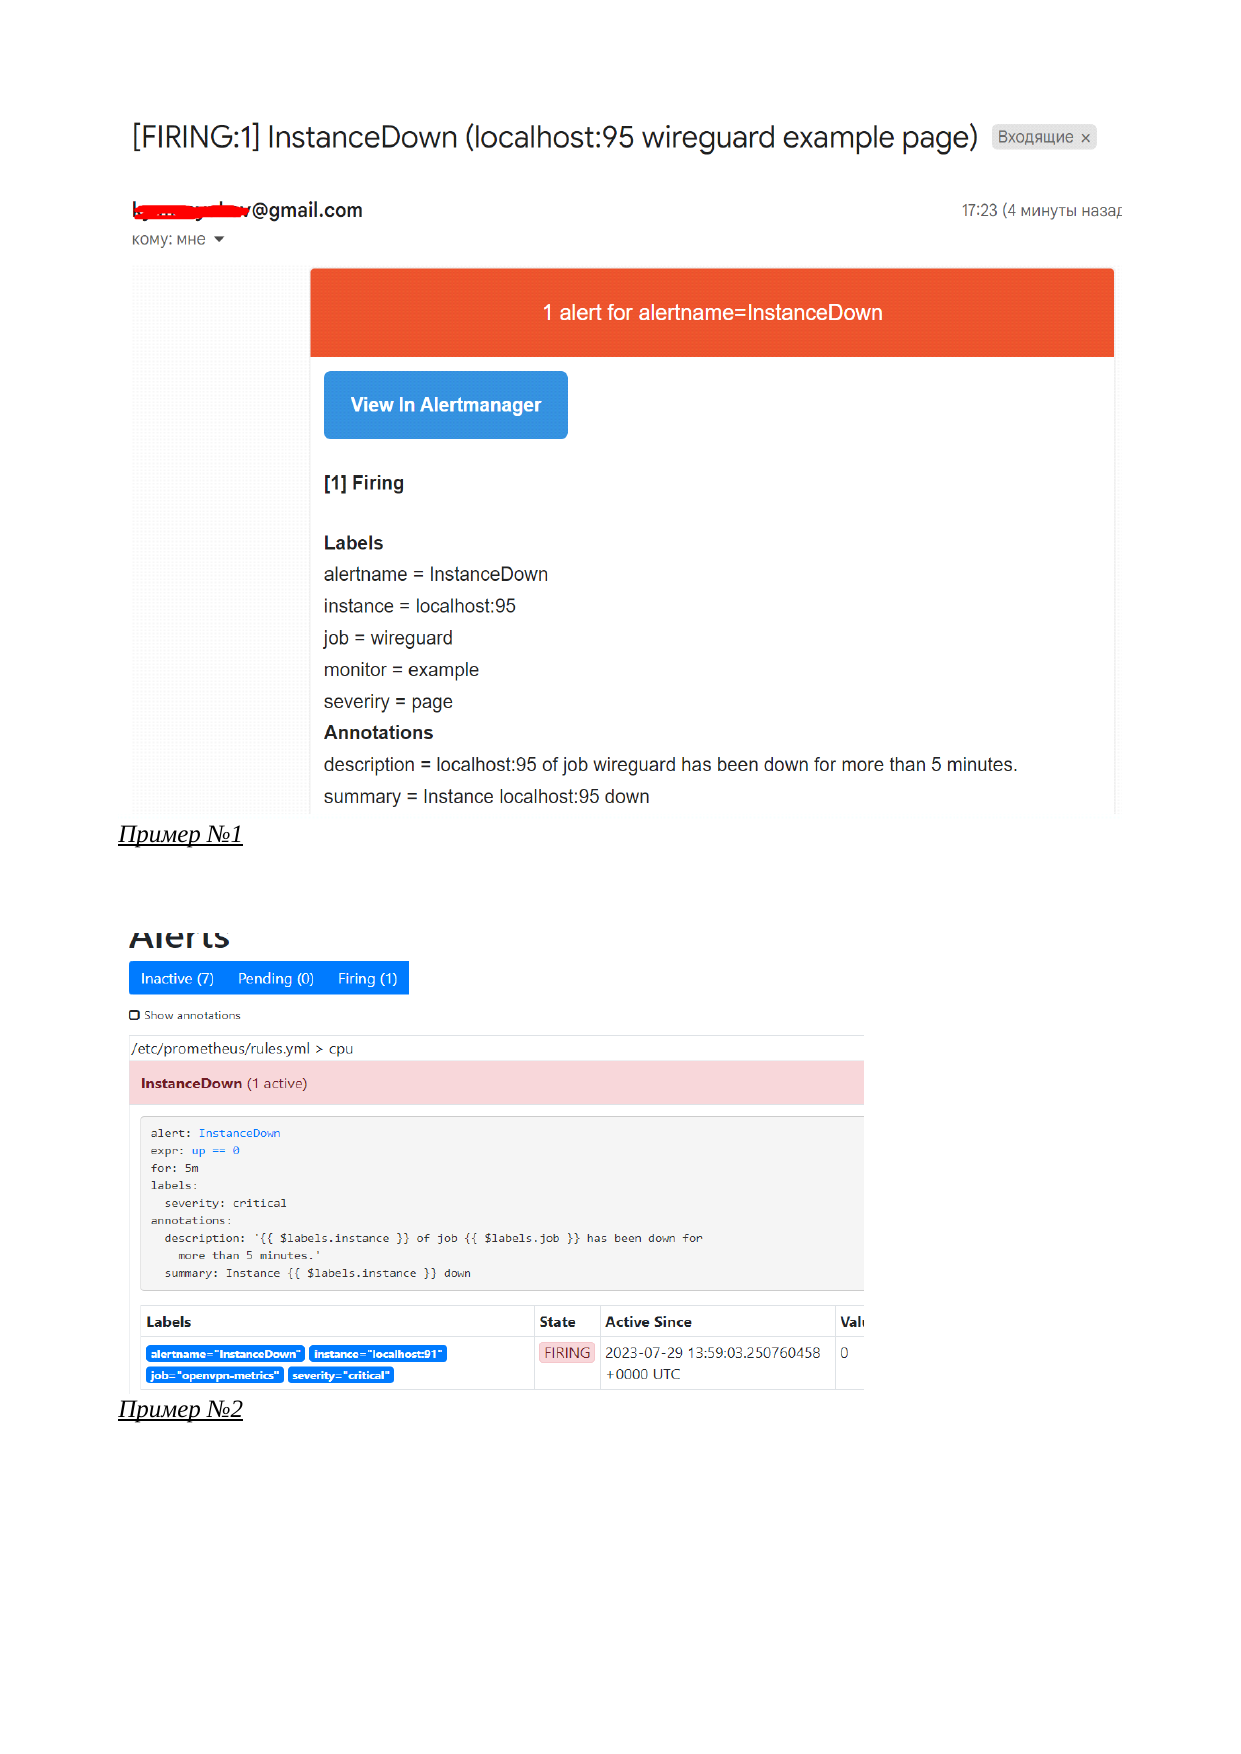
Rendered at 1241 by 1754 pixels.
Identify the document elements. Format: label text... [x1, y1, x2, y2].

text Пример №2 [118, 1028, 1122, 1423]
text Пример №1 [118, 819, 1122, 848]
